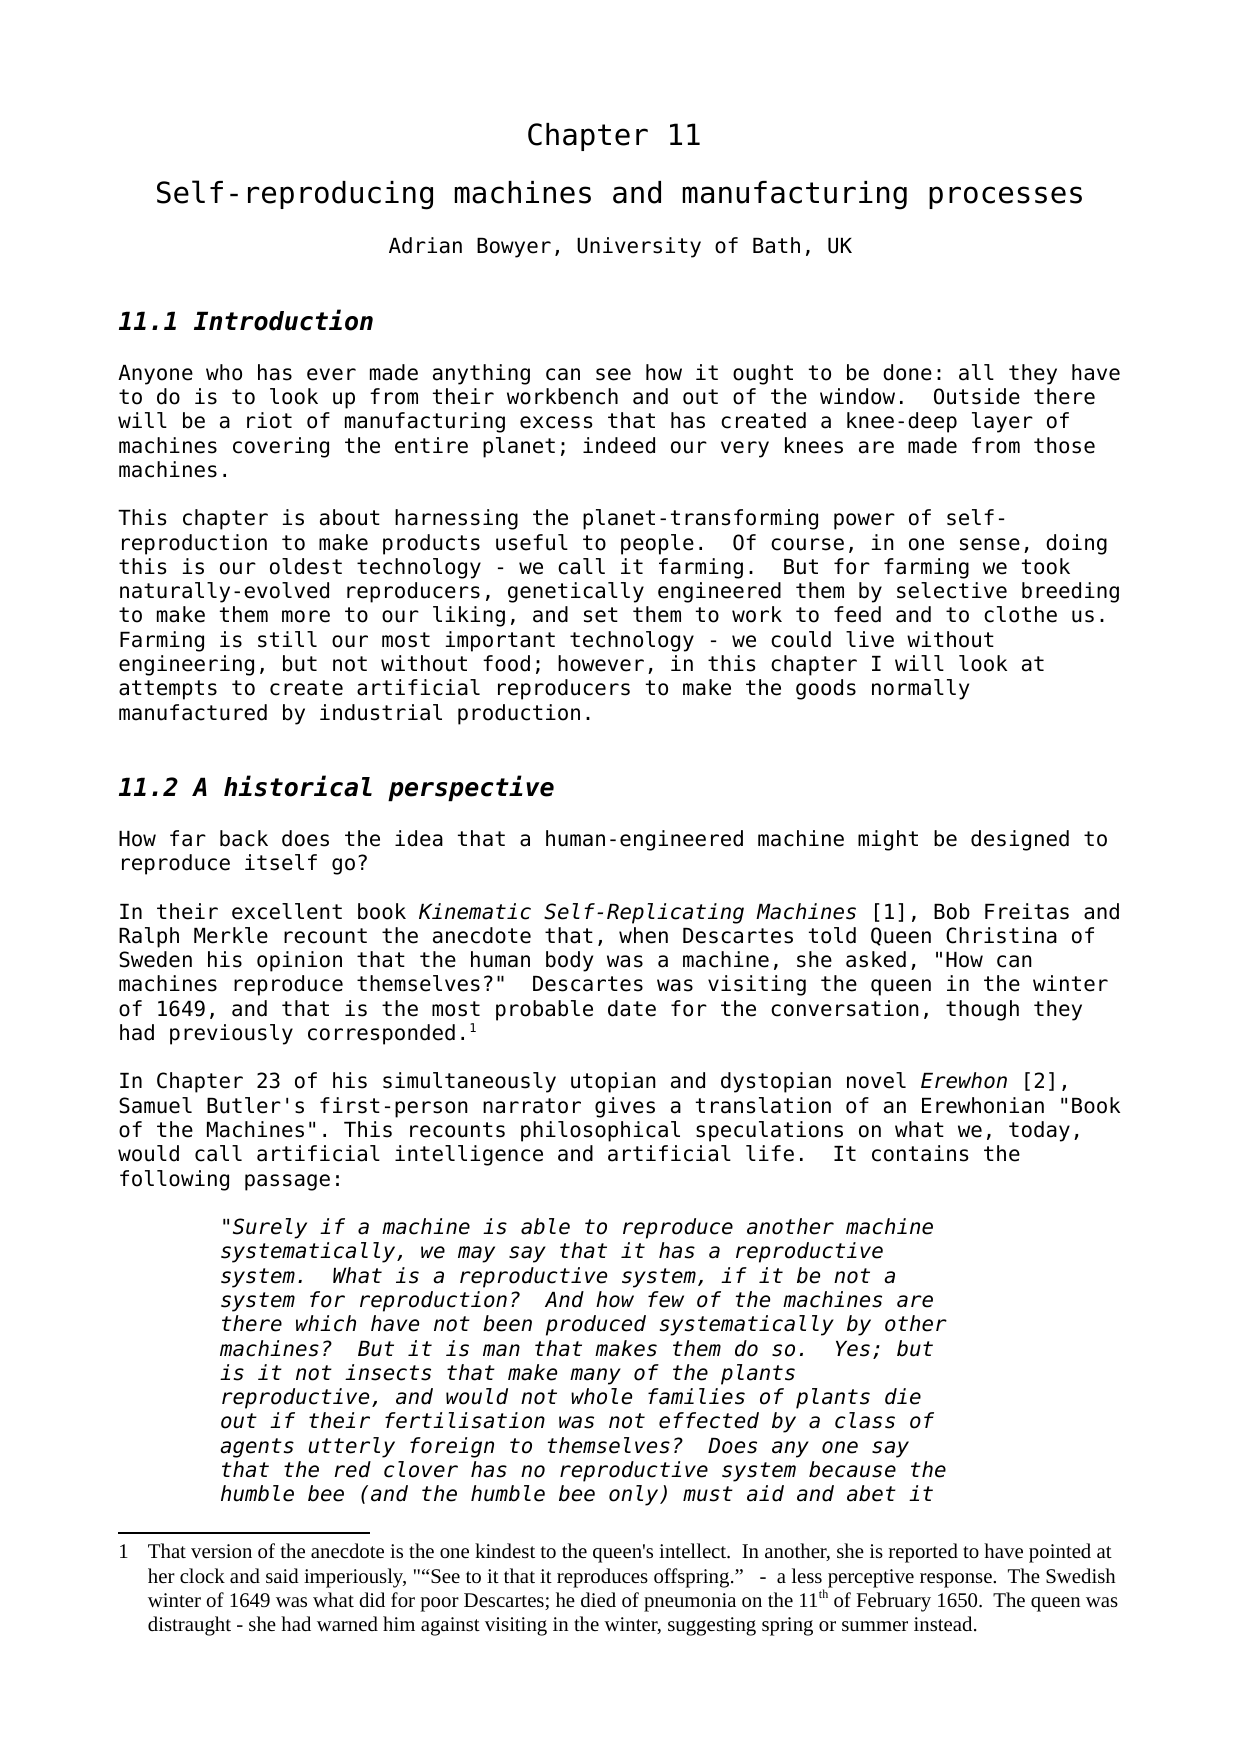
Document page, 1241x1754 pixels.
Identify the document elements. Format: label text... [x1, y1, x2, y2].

text 11.1 Introduction [118, 307, 1122, 337]
text In their excellent book Kinematic Self-Replicating Machines [1], Bob Freitas and Ralph Merkle recount the anecdote that, when Descartes told Queen Christina of Sweden his opinion that the human body was a machine, she asked, "How can machines reproduce themselves?" Descartes was visiting the queen in the winter of 1649, and that is the most probable date for the conversation, though they had previously corresponded. [118, 900, 1122, 1045]
text Adrian Bowyer, University of Bath, UK [118, 234, 1122, 259]
text Self-reproducing machines and manufacturing processes [118, 176, 1122, 210]
text "Surely if a machine is able to reproduce another machine systematically, we may say that it has a reproductive system. What is a reproductive system, if it be not a system for reproduction? And how few of the machines are there which have not been produced systematically by other [220, 1215, 963, 1337]
text That version of the anecdote is the one kindest to the queen's intellect. In another, she is reported to have pointed at her clock and said imperiously, "“See to it that it reproduces offspring.” - a less perceptive response. The Swedish winter of 1649 was what did for poor Descartes; he died of pneumonia on the 11th of February 1650. The queen was distraught - she had warned him against visiting in the winter, suggesting spring or summer instead. [118, 1539, 1122, 1636]
text 11.2 A historical perspective [118, 773, 1122, 803]
text This chapter is about harnessing the planet-transforming power of self-reproduction to make products useful to people. Of course, in one sense, doing this is our oldest technology - we call it farming. But for farming we took naturally-evolved reproducers, genetically engineered them by selective breeding to make them more to our liking, and set them to work to feed and to clothe us. Farming is still our most important technology - we could live without engineering, but not without food; however, in this chapter I will look at attempts to create artificial reproducers to make the goods normally manufactured by industrial production. [118, 506, 1122, 725]
text machines? But it is man that makes them do so. Yes; but is it not insects that make many of the plants reproductive, and would not whole families of plants die out if their fertilisation was not effected by a class of agents utterly foreign to themselves? Does any one say that the red clover has no reproductive system because the humble bee (and the humble bee only) must aid and abet it [220, 1337, 963, 1506]
text Chapter 11 [118, 118, 1122, 152]
text Anyone who has ever made anything can see how it ought to be done: all they have to do is to look up from their workbench and out of the window. Outside there will be a riot of manufacturing excess that has created a knee-deep layer of machines covering the entire planet; indeed our very knees are made from those machines. [118, 361, 1122, 482]
text In Chapter 23 of his simultaneously utopian and dystopian novel Erewhon [2], Samuel Butler's first-person narrator gives a translation of an Erewhonian "Book of the Machines". This recounts philosophical speculations on what we, today, would call artificial intelligence and artificial life. It contains the following passage: [118, 1069, 1122, 1191]
text How far back does the idea that a human-engineered machine might be designed to reproduce itself go? [118, 827, 1122, 875]
